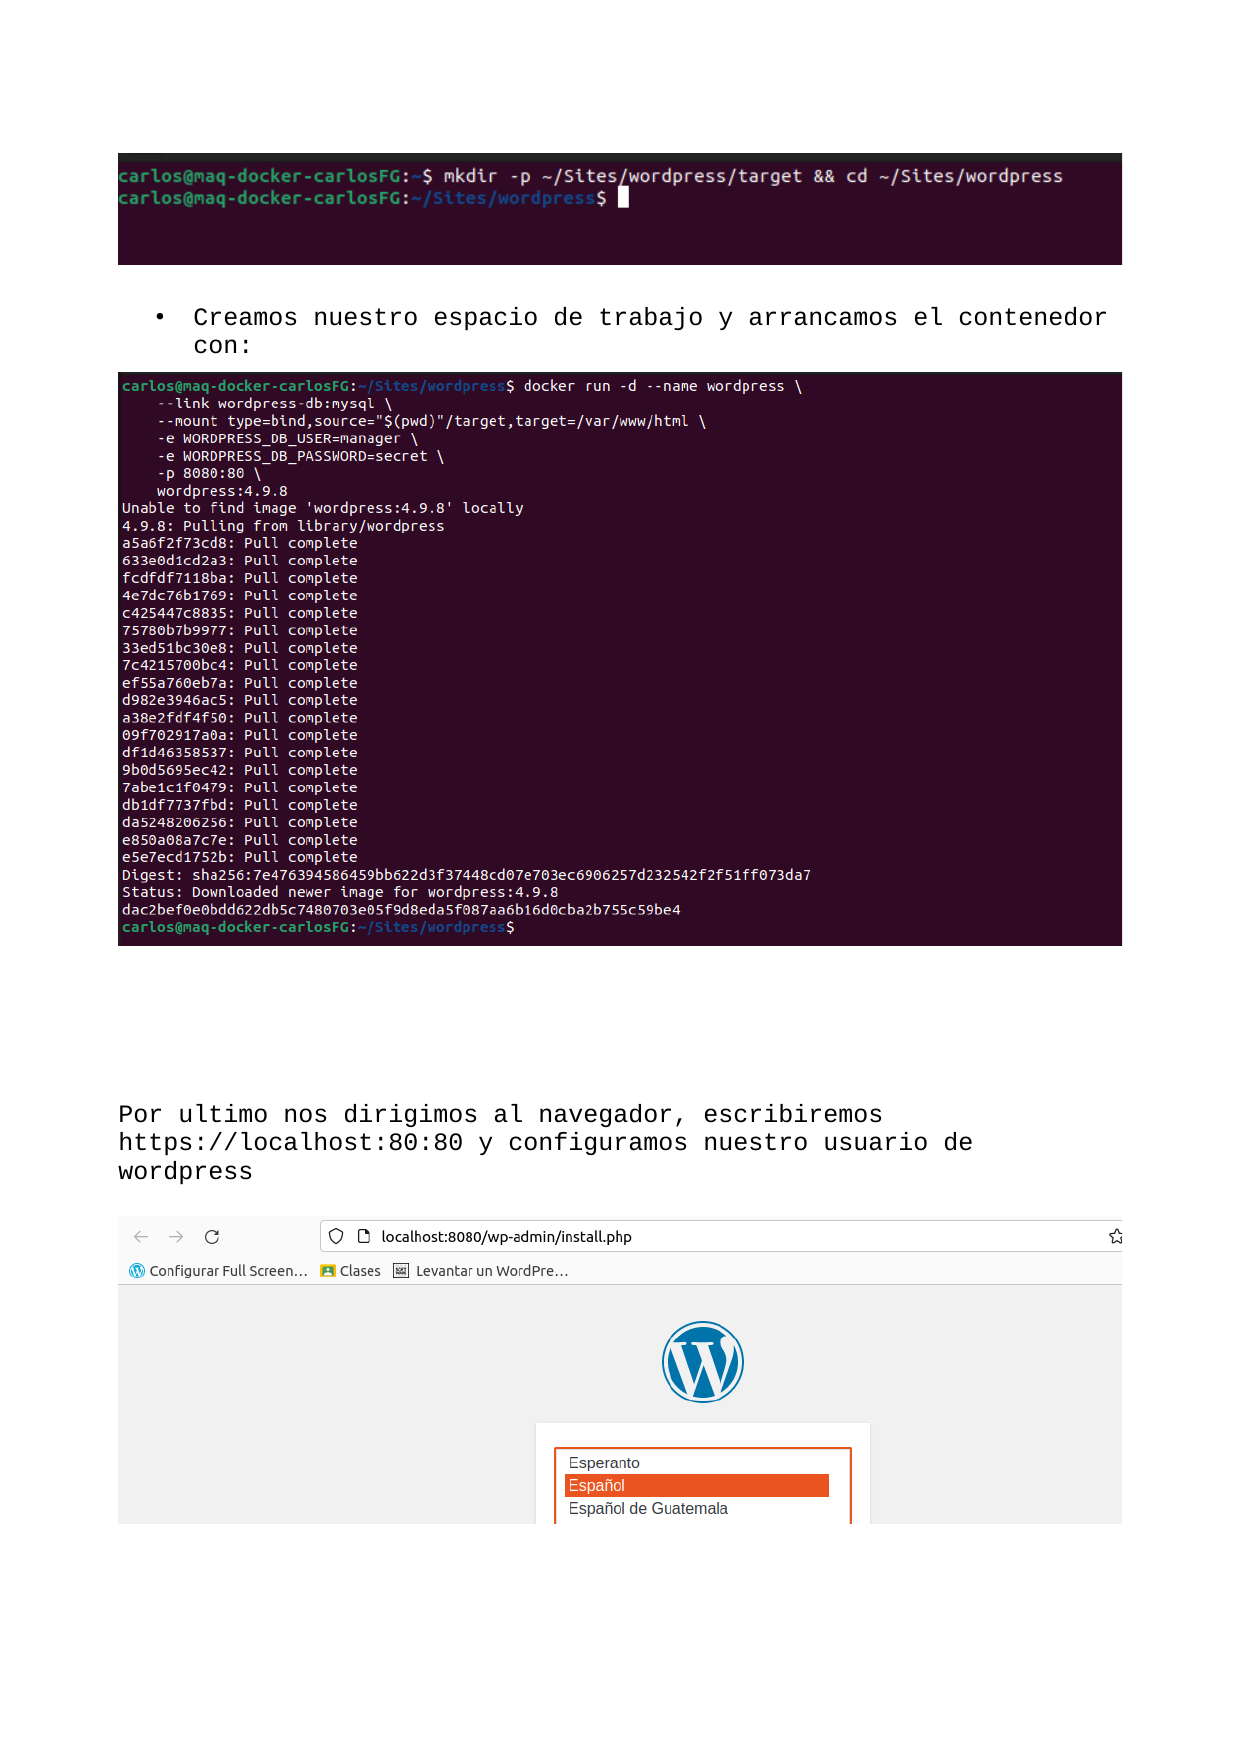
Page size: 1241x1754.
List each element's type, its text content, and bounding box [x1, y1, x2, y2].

picture [118, 1216, 1123, 1524]
picture [118, 153, 1123, 265]
list Creamos nuestro espacio de trabajo y arrancamos el contenedor con: [156, 304, 1122, 361]
picture [118, 372, 1123, 946]
text Por ultimo nos dirigimos al navegador, escribiremos https://localhost:80:80 y configuramos nuestro usuario de wordpress [118, 1102, 1122, 1187]
